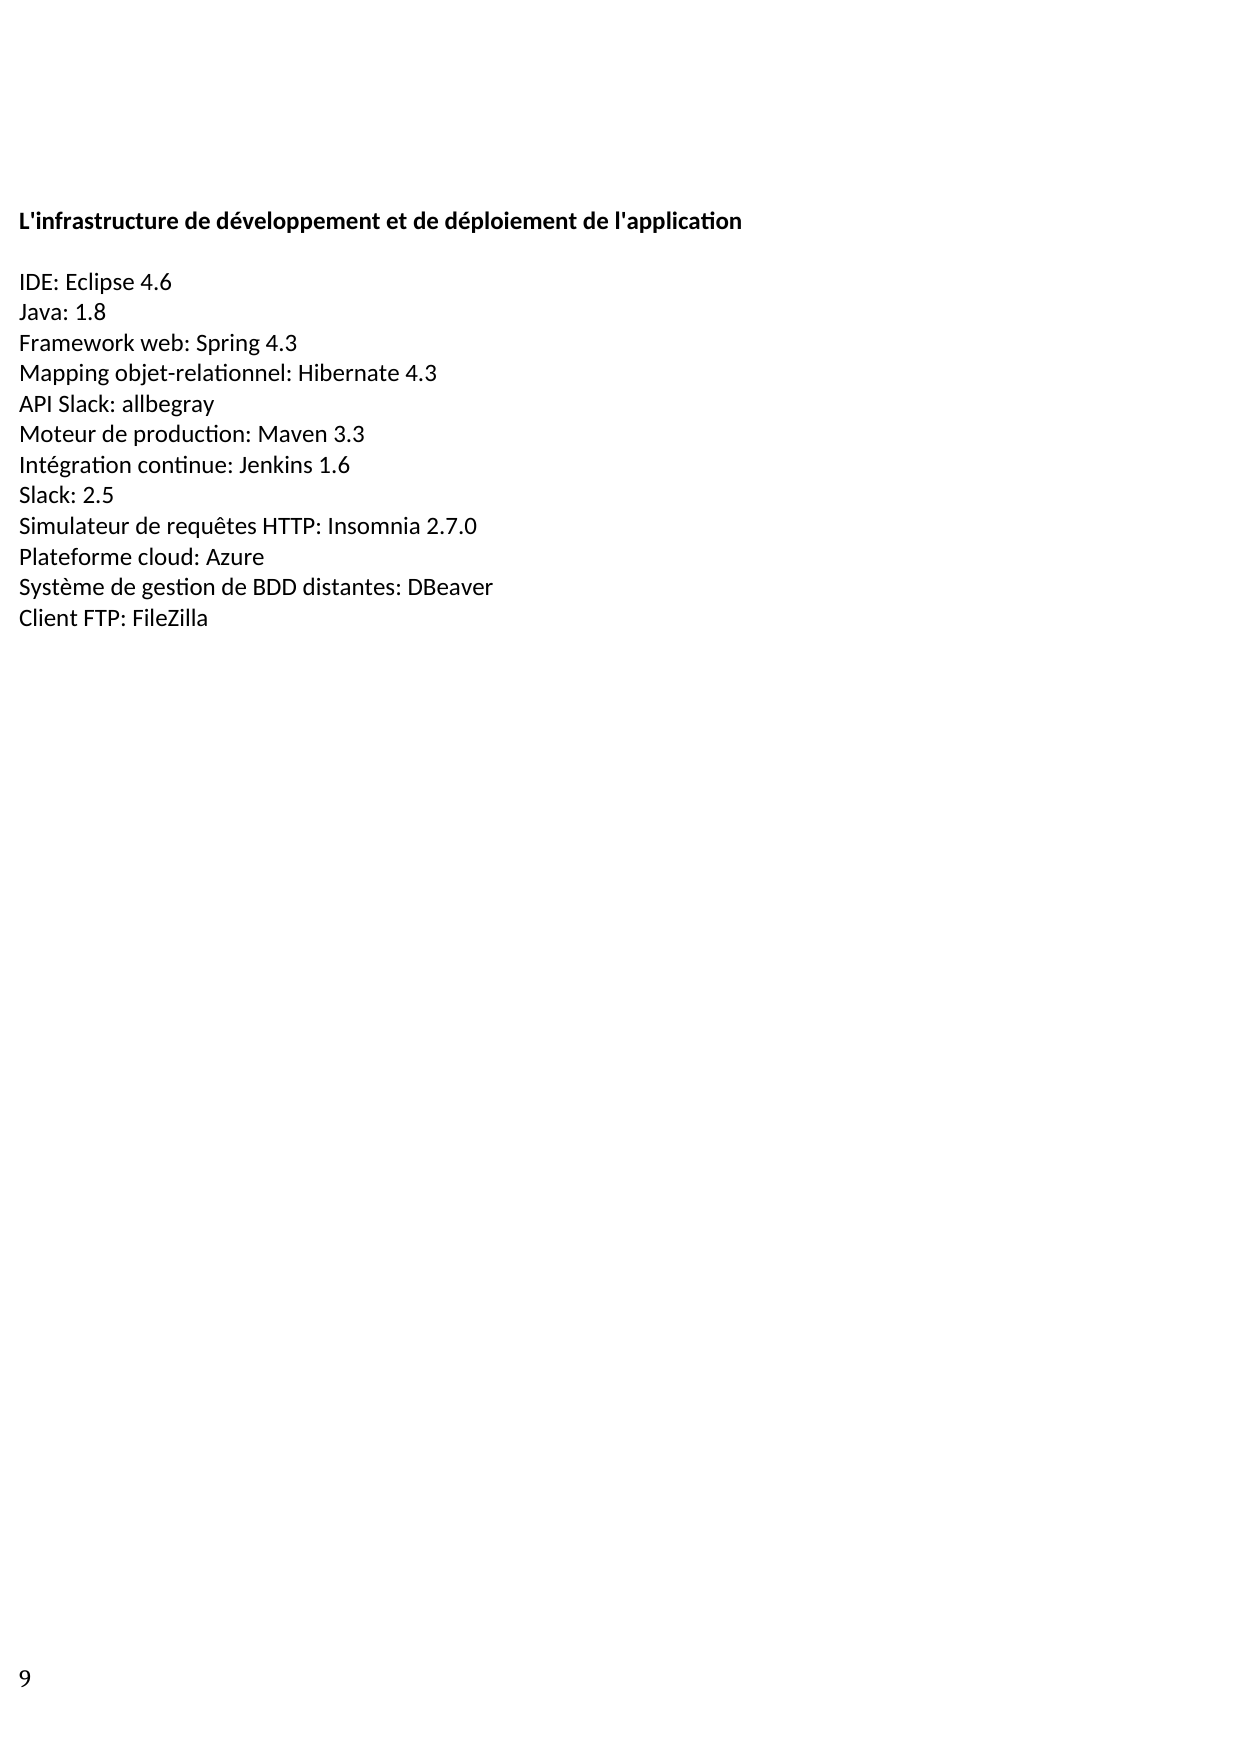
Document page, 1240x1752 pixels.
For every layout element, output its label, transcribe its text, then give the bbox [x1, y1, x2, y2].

text IDE: Eclipse 4.6 Java: 1.8 Framework web: Spring 4.3 Mapping objet-relationnel: Hibernate 4.3 API Slack: allbegray Moteur de production: Maven 3.3 Intégration continue: Jenkins 1.6 Slack: 2.5 Simulateur de requêtes HTTP: Insomnia 2.7.0 Plateforme cloud: Azure Système de gestion de BDD distantes: DBeaver Client FTP: FileZilla [19, 266, 1219, 661]
text L'infrastructure de développement et de déploiement de l'application [19, 205, 1219, 236]
